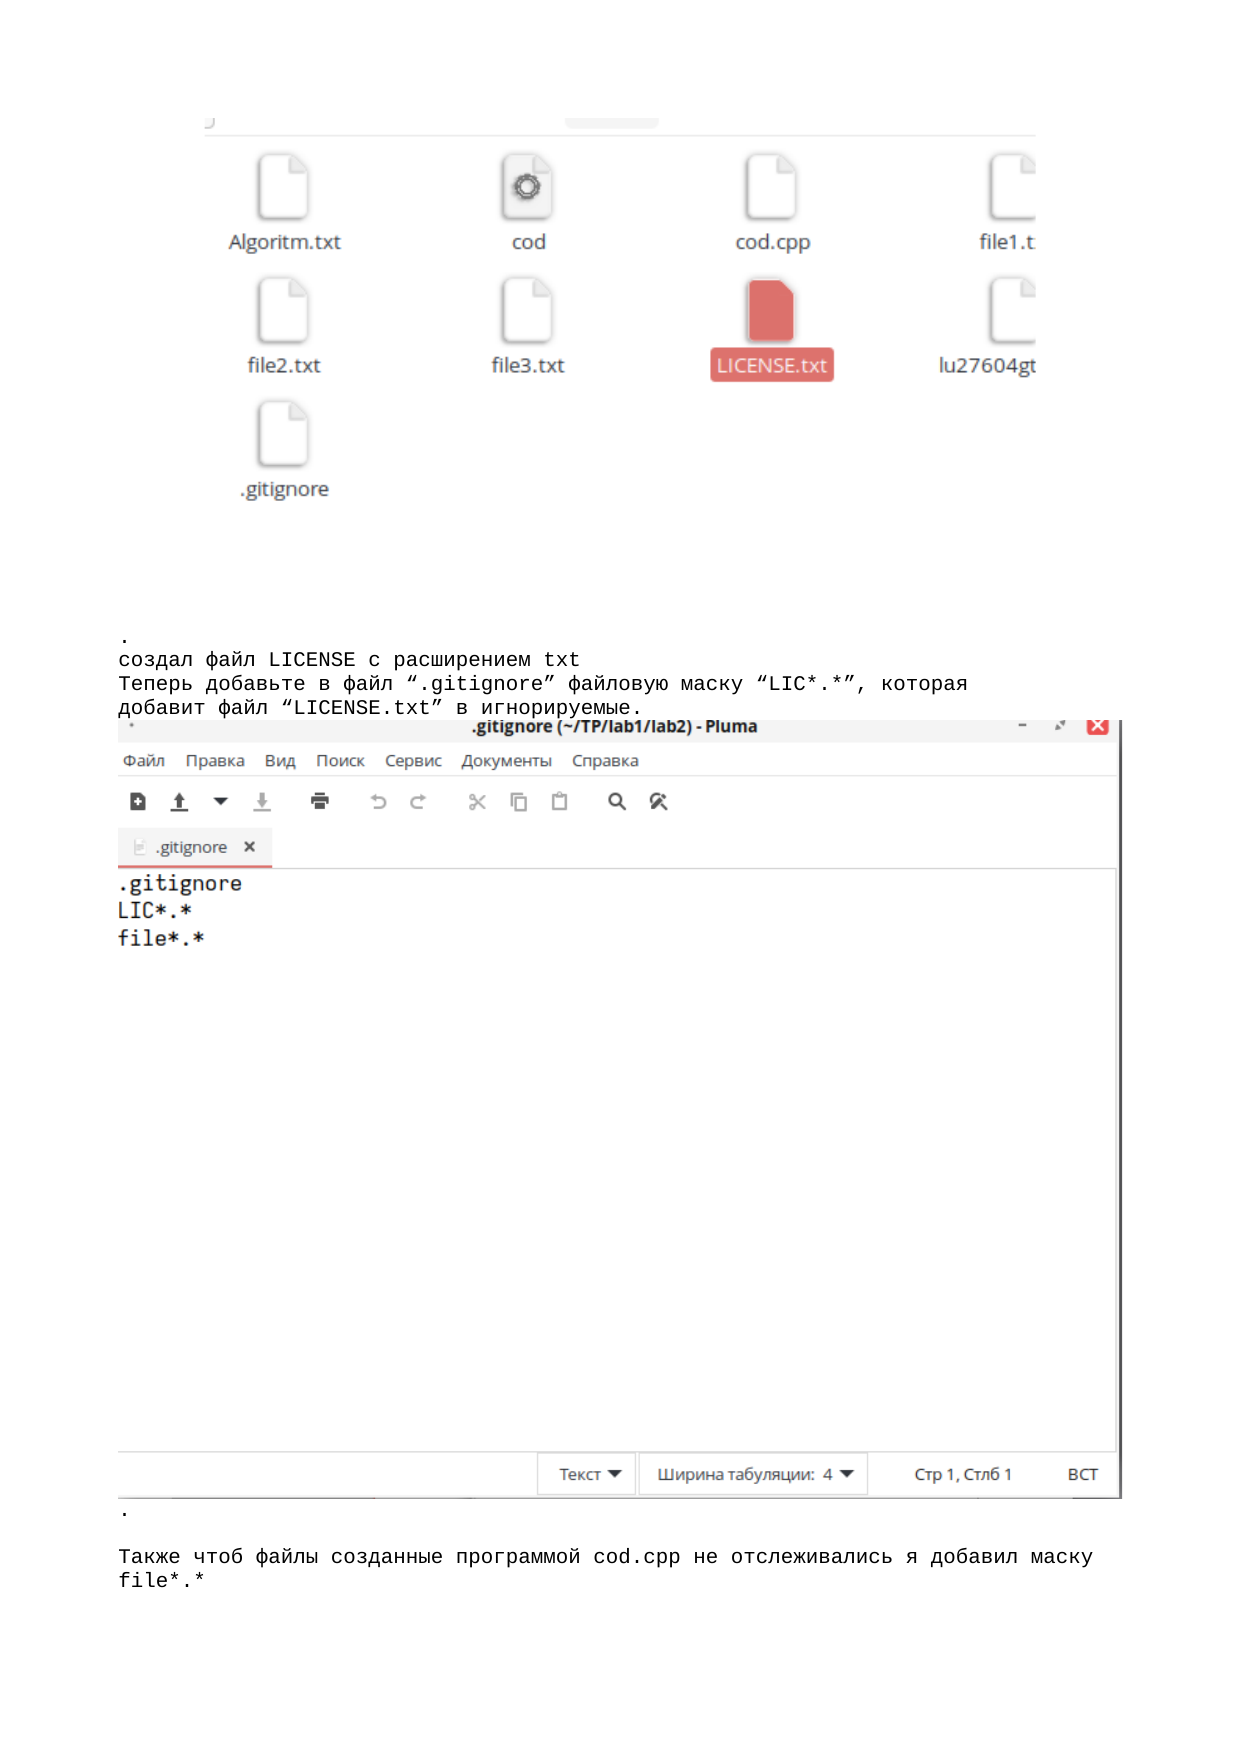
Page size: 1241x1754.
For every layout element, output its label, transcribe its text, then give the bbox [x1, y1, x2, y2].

picture [118, 720, 1123, 1499]
text . [118, 118, 1122, 649]
text . [118, 1499, 1122, 1522]
text Теперь добавьте в файл “.gitignore” файловую маску “LIC*.*”, которая [118, 673, 1122, 697]
text добавит файл “LICENSE.txt” в игнорируемые. [118, 697, 1122, 720]
text Также чтоб файлы созданные программой cod.cpp не отслеживались я добавил маску file*.* [118, 1546, 1122, 1593]
text создал файл LICENSE с расширением txt [118, 649, 1122, 673]
picture [204, 118, 1036, 626]
